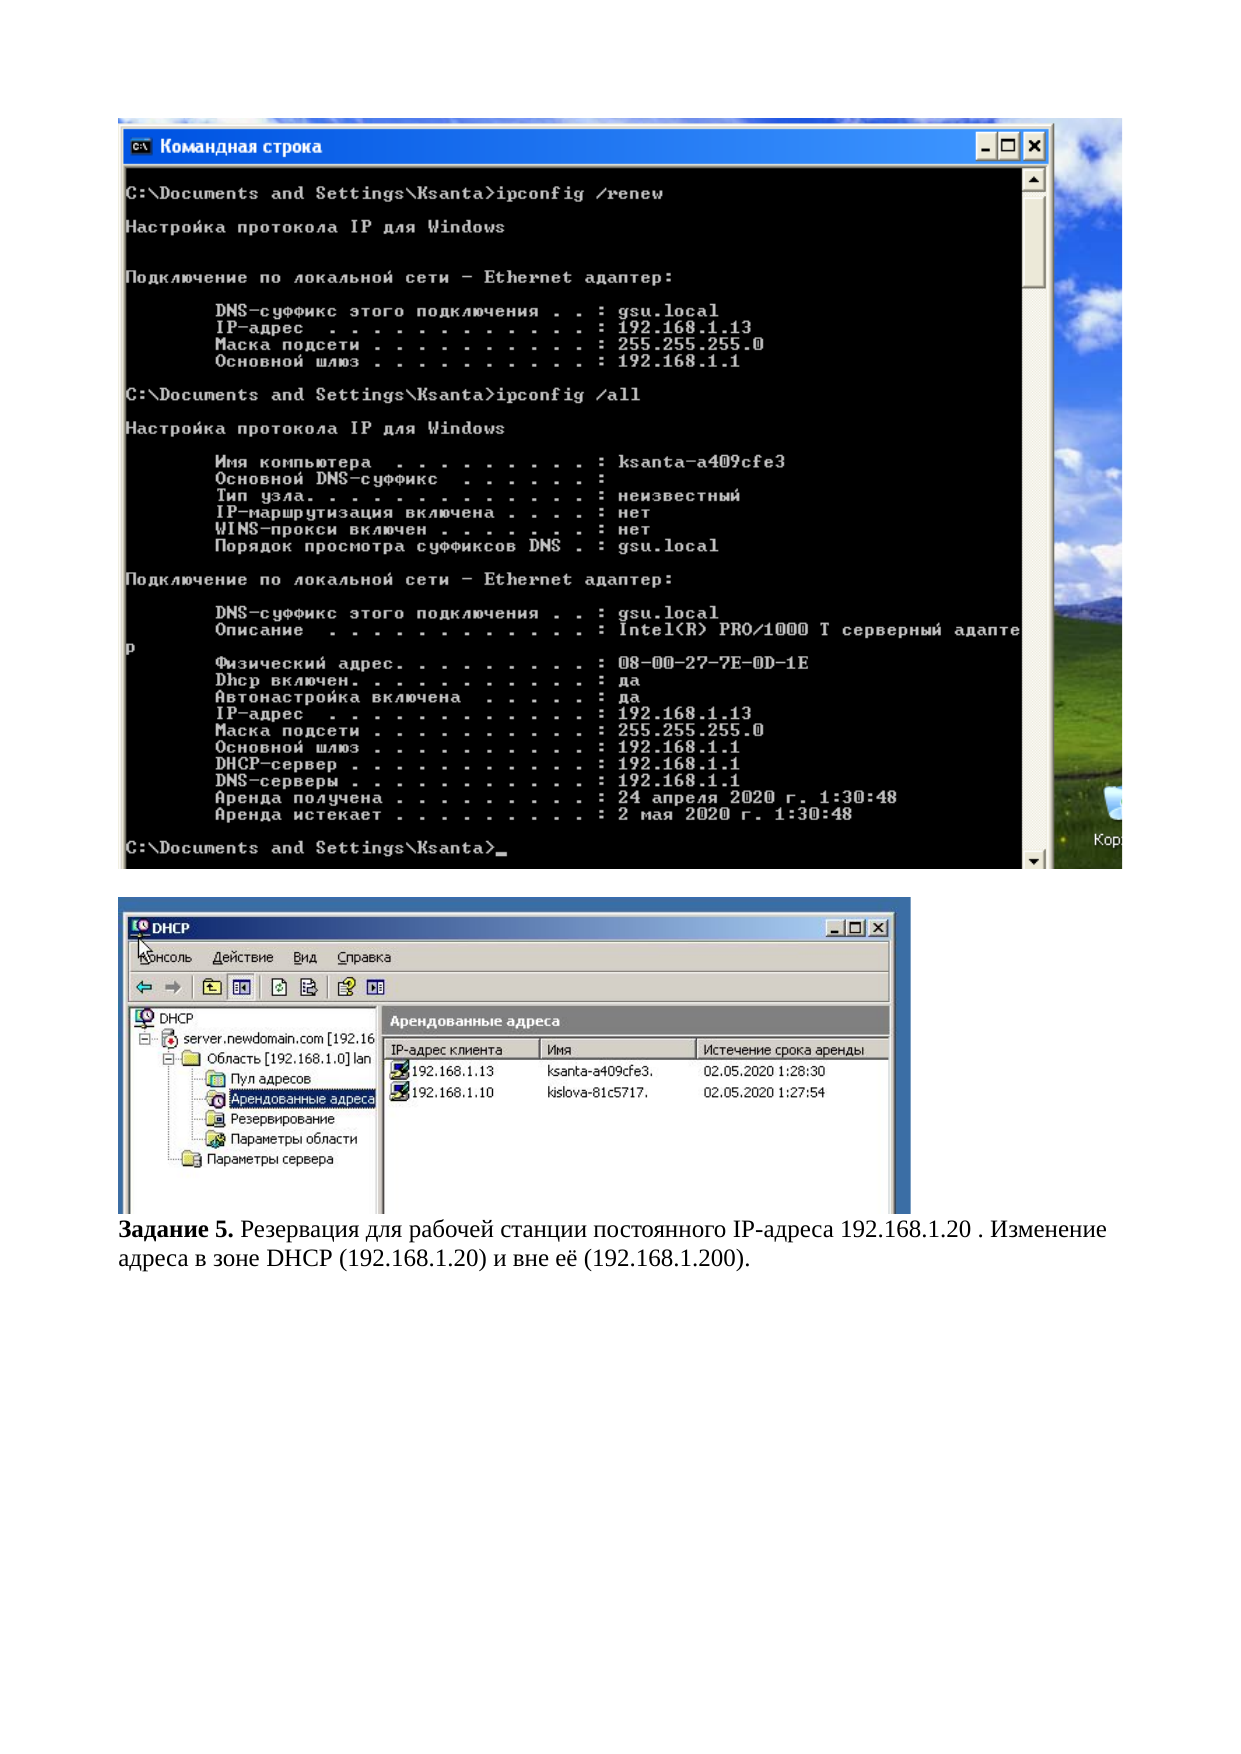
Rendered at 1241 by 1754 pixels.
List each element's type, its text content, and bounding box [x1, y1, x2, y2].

text [118, 869, 1122, 898]
text Задание 5. Резервация для рабочей станции постоянного IP-адреса 192.168.1.20 . Изменение адреса в зоне DHCP (192.168.1.20) и вне её (192.168.1.200). [118, 1214, 1122, 1271]
